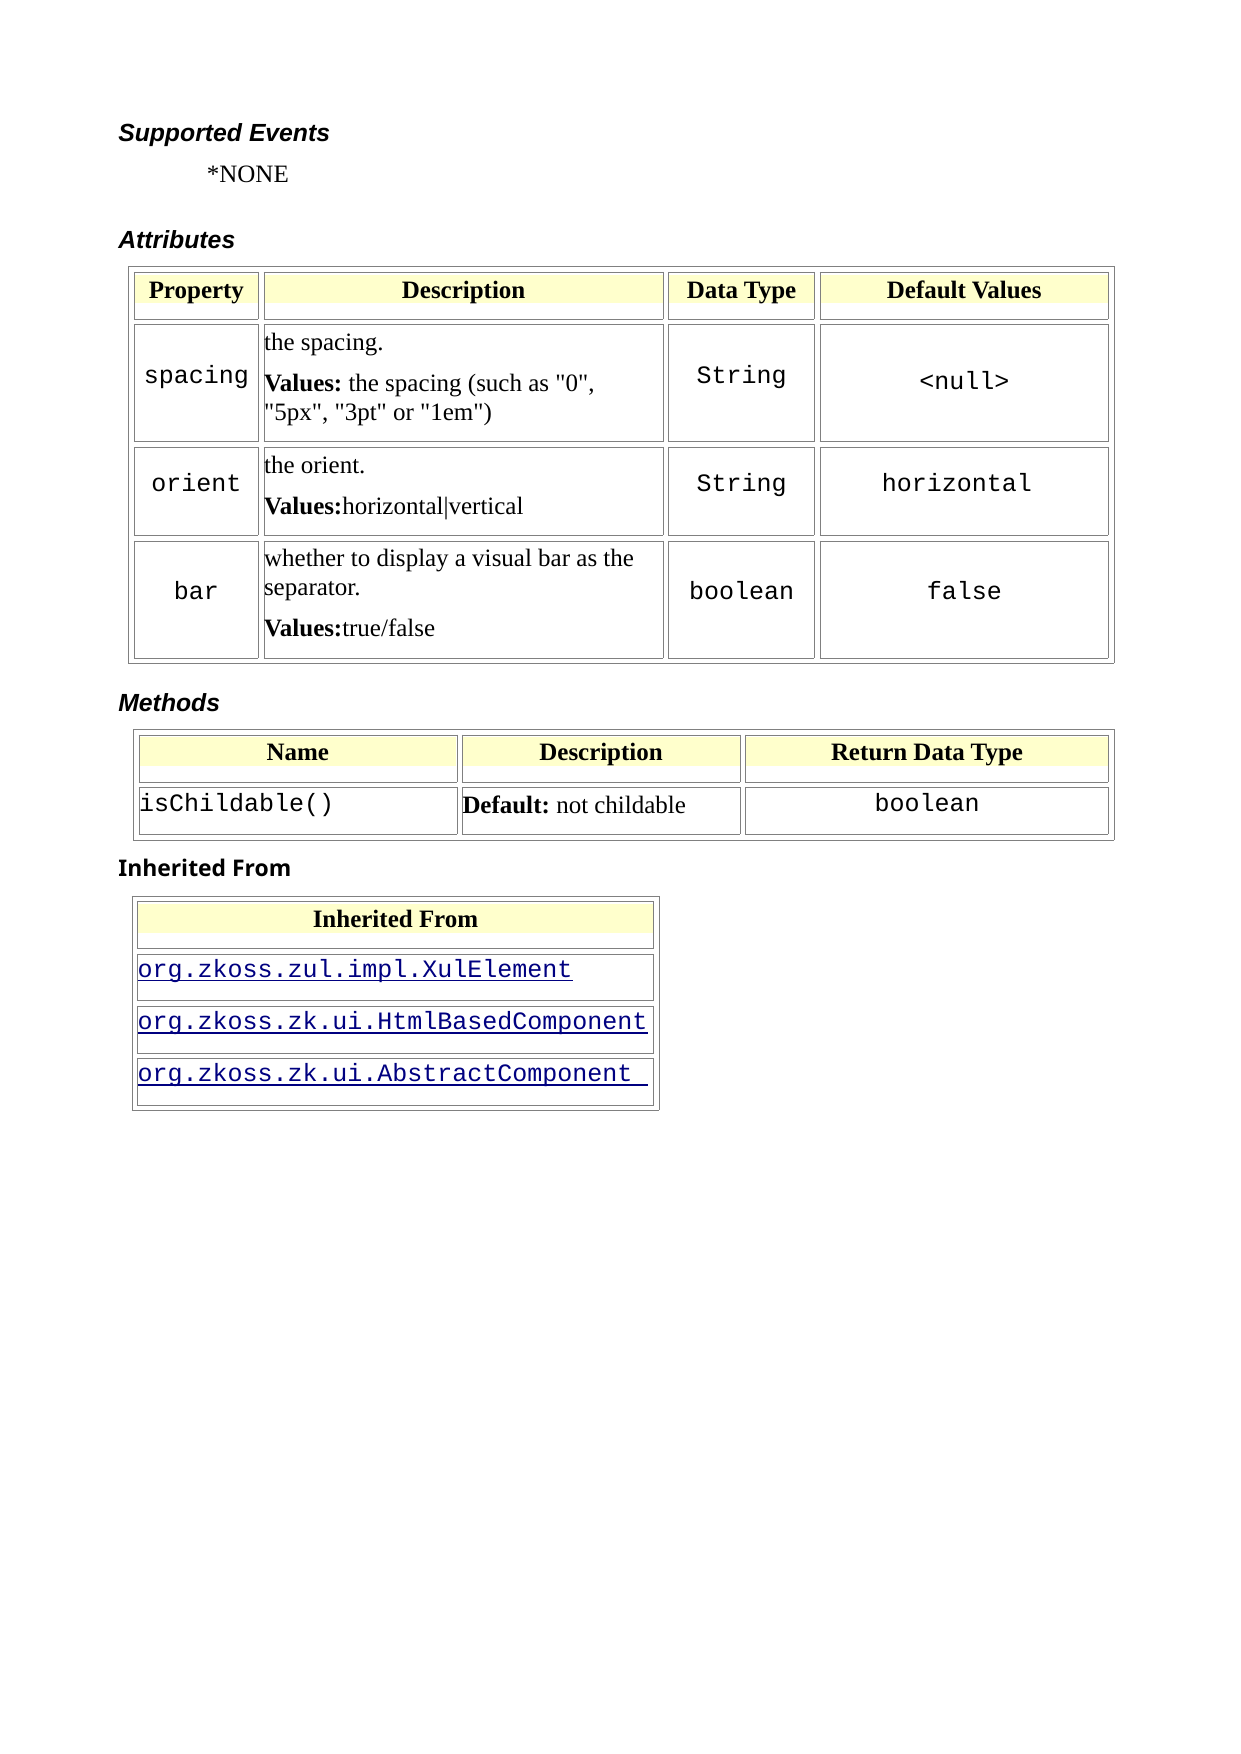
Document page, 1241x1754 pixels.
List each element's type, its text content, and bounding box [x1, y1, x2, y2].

table_cell <null> [817, 319, 1111, 441]
table_cell boolean [666, 535, 817, 658]
text *NONE [207, 159, 1122, 188]
table_header Property [131, 267, 261, 319]
table_cell the orient. Values:horizontal|vertical [261, 441, 666, 535]
table_cell horizontal [817, 441, 1111, 535]
table_cell isChildable() [136, 782, 459, 834]
table_cell spacing [131, 319, 261, 441]
subtitle Methods [118, 688, 1122, 717]
table_cell Default: not childable [459, 782, 743, 834]
subtitle Supported Events [118, 118, 1122, 147]
table_cell bar [131, 535, 261, 658]
table_header Inherited From [134, 897, 656, 948]
table_header Data Type [666, 267, 817, 319]
table_cell the spacing. Values: the spacing (such as "0", "5px", "3pt" or "1em") [261, 319, 666, 441]
table_cell orient [131, 441, 261, 535]
table_header Return Data Type [743, 730, 1111, 782]
table_header Name [136, 730, 459, 782]
table_cell false [817, 535, 1111, 658]
table_header Default Values [817, 267, 1111, 319]
text Inherited From [118, 852, 1122, 883]
table_cell String [666, 441, 817, 535]
table_header Description [261, 267, 666, 319]
table_cell whether to display a visual bar as the separator. Values:true/false [261, 535, 666, 658]
table_cell boolean [743, 782, 1111, 834]
table_cell org.zkoss.zul.impl.XulElement [134, 948, 656, 1000]
subtitle Attributes [118, 225, 1122, 254]
table_cell org.zkoss.zk.ui.AbstractComponent [134, 1053, 656, 1104]
table_header Description [459, 730, 743, 782]
table_cell String [666, 319, 817, 441]
table_cell org.zkoss.zk.ui.HtmlBasedComponent [134, 1000, 656, 1052]
